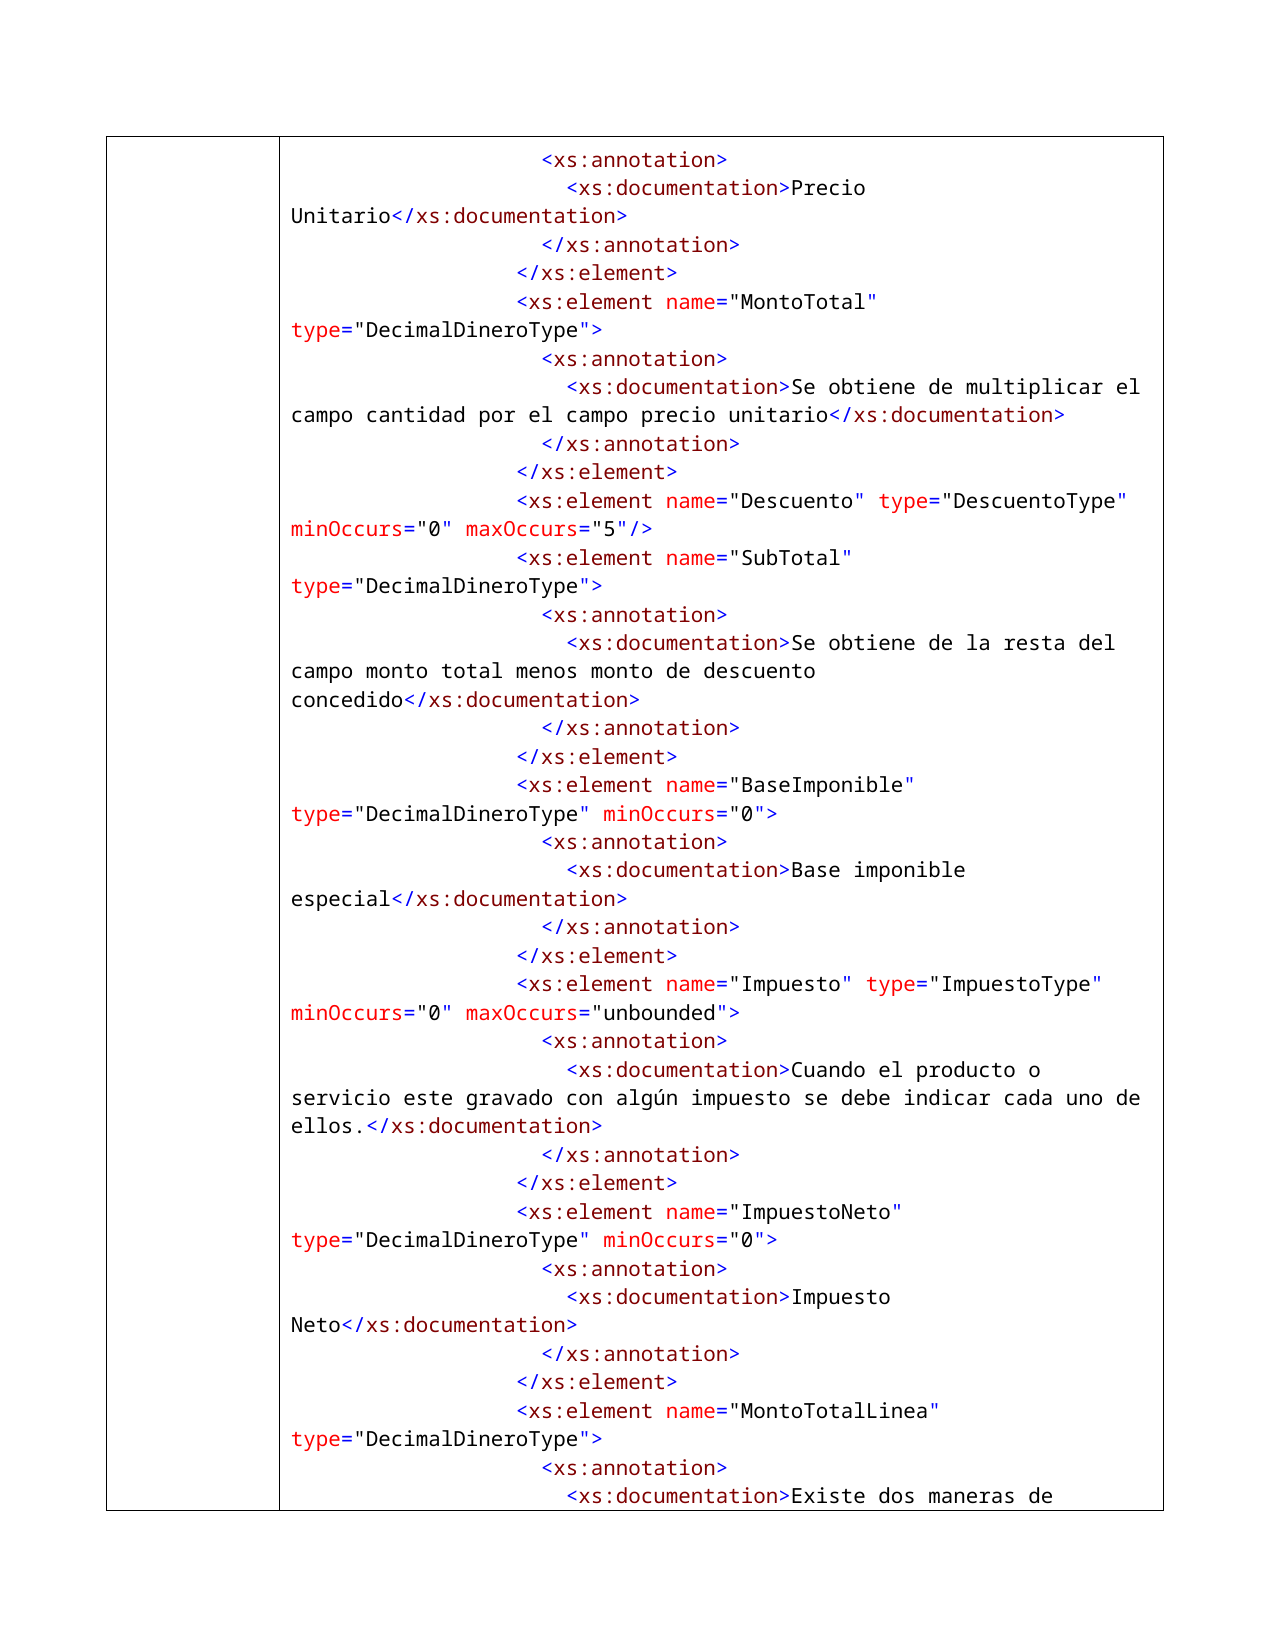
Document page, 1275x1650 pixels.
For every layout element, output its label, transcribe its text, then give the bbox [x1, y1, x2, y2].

table_cell <xs:annotation> <xs:documentation>Precio Unitario</xs:documentation> </xs:annotation> </xs:element> <xs:element name="MontoTotal" type="DecimalDineroType"> <xs:annotation> <xs:documentation>Se obtiene de multiplicar el campo cantidad por el campo precio unitario</xs:documentation> </xs:annotation> </xs:element> <xs:element name="Descuento" type="DescuentoType" minOccurs="0" maxOccurs="5"/> <xs:element name="SubTotal" type="DecimalDineroType"> <xs:annotation> <xs:documentation>Se obtiene de la resta del campo monto total menos monto de descuento concedido</xs:documentation> </xs:annotation> </xs:element> <xs:element name="BaseImponible" type="DecimalDineroType" minOccurs="0"> <xs:annotation> <xs:documentation>Base imponible especial</xs:documentation> </xs:annotation> </xs:element> <xs:element name="Impuesto" type="ImpuestoType" minOccurs="0" maxOccurs="unbounded"> <xs:annotation> <xs:documentation>Cuando el producto o servicio este gravado con algún impuesto se debe indicar cada uno de ellos.</xs:documentation> </xs:annotation> </xs:element> <xs:element name="ImpuestoNeto" type="DecimalDineroType" minOccurs="0"> <xs:annotation> <xs:documentation>Impuesto Neto</xs:documentation> </xs:annotation> </xs:element> <xs:element name="MontoTotalLinea" type="DecimalDineroType"> <xs:annotation> <xs:documentation>Existe dos maneras de [280, 137, 1163, 1510]
table_cell [107, 137, 279, 1510]
